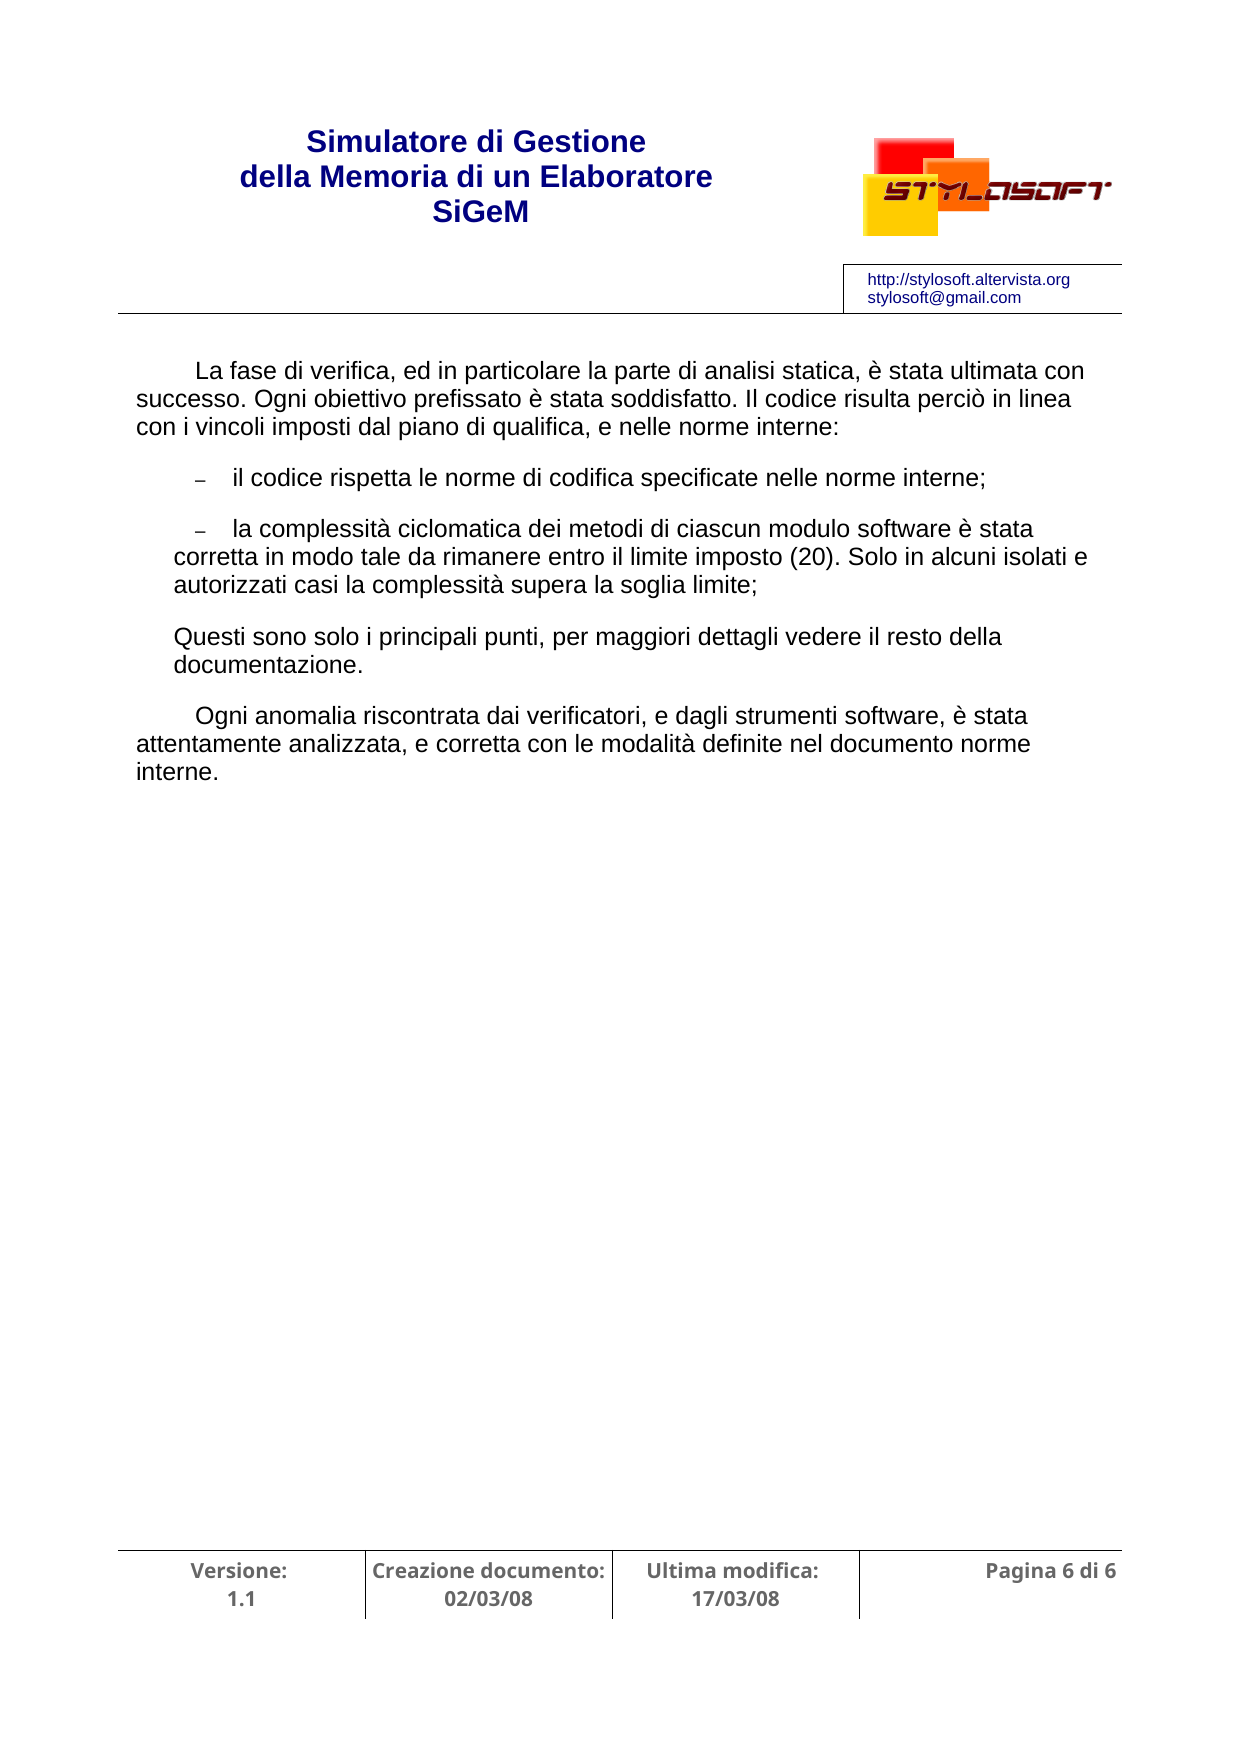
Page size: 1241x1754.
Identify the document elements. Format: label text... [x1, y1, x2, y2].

text Ogni anomalia riscontrata dai verificatori, e dagli strumenti software, è stata attentamente analizzata, e corretta con le modalità definite nel documento norme interne. [136, 702, 1104, 786]
text La fase di verifica, ed in particolare la parte di analisi statica, è stata ultimata con successo. Ogni obiettivo prefissato è stata soddisfatto. Il codice risulta perciò in linea con i vincoli imposti dal piano di qualifica, e nelle norme interne: [136, 357, 1104, 440]
list il codice rispetta le norme di codifica specificate nelle norme interne; [136, 464, 1104, 492]
list Questi sono solo i principali punti, per maggiori dettagli vedere il resto della documentazione. [136, 623, 1104, 678]
picture [848, 123, 1117, 247]
list la complessità ciclomatica dei metodi di ciascun modulo software è stata corretta in modo tale da rimanere entro il limite imposto (20). Solo in alcuni isolati e autorizzati casi la complessità supera la soglia limite; [136, 515, 1104, 599]
